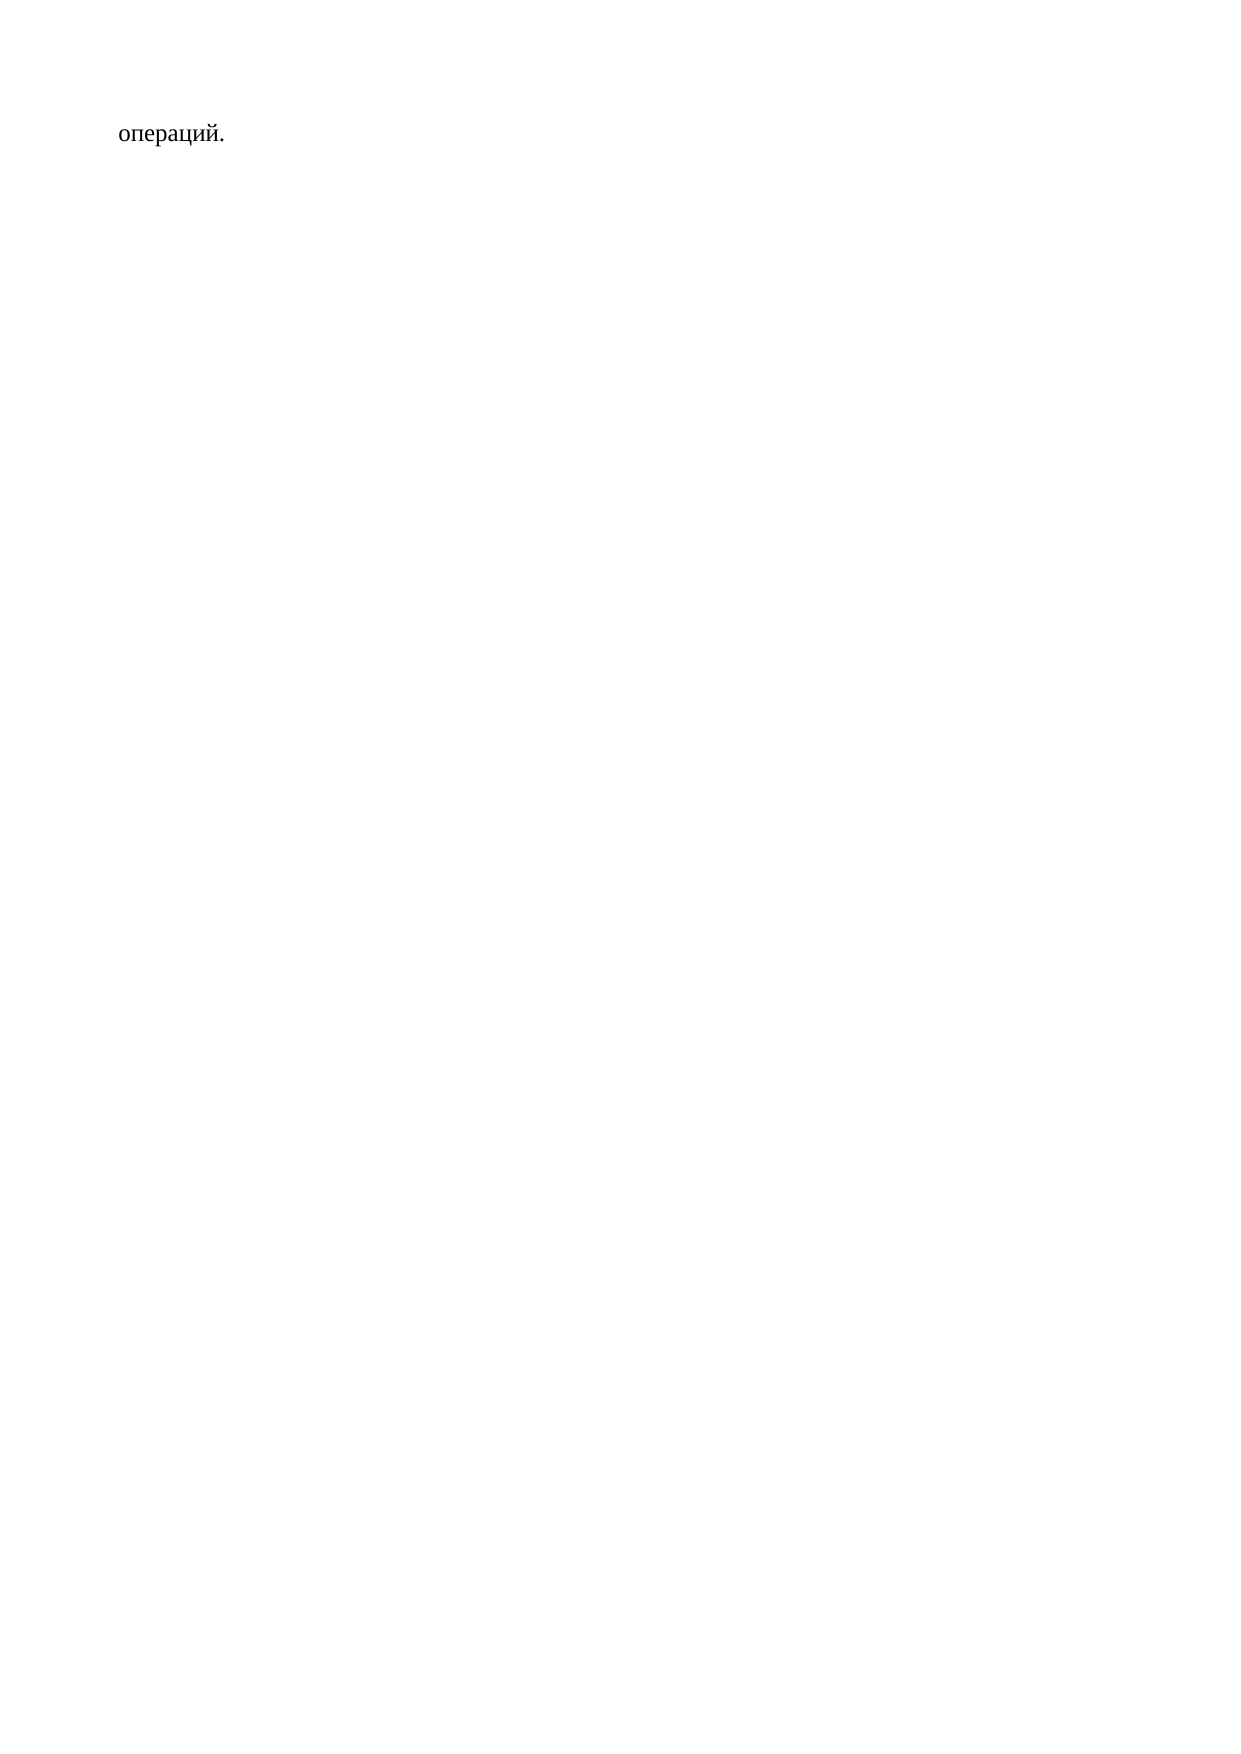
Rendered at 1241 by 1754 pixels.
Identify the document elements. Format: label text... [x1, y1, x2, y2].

text операций. [118, 118, 1122, 147]
